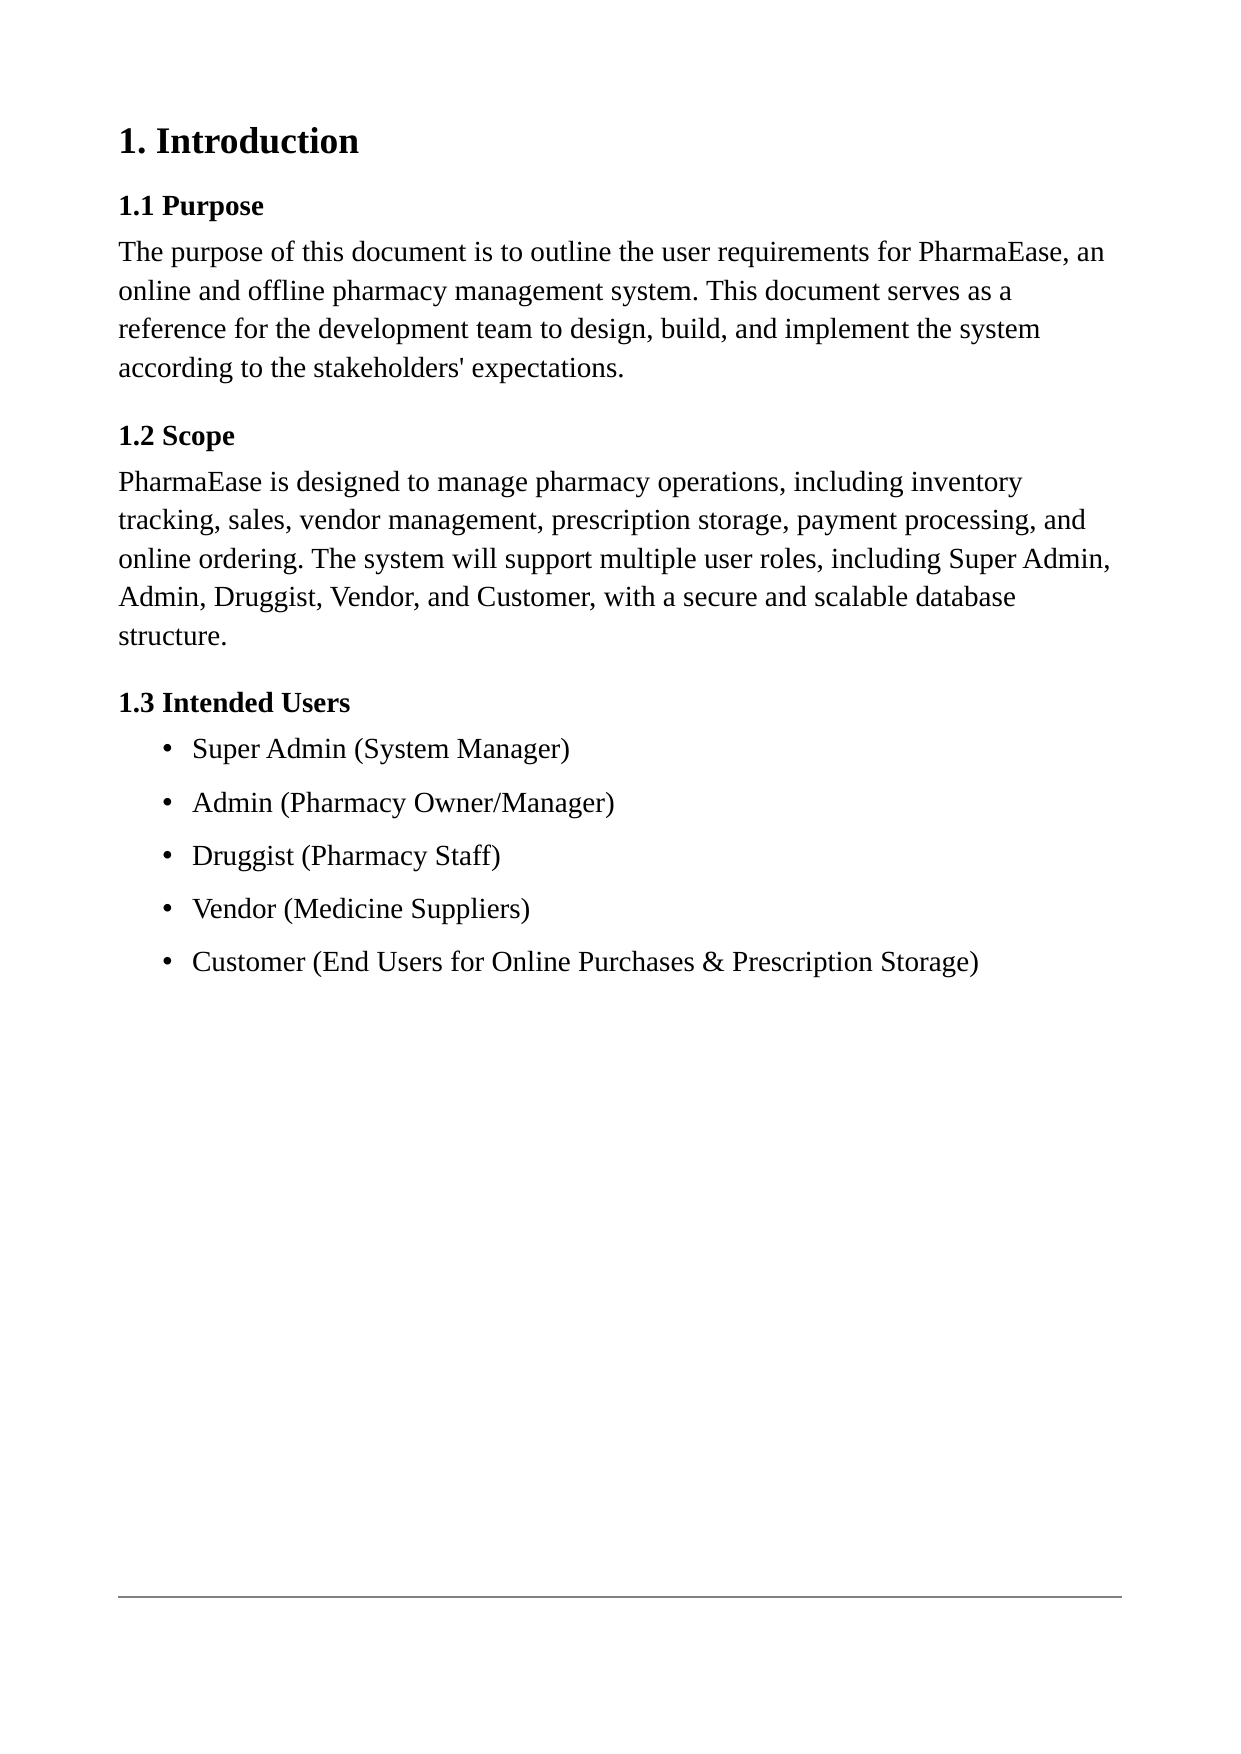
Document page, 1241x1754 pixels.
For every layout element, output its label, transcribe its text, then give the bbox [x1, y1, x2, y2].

subtitle 1.1 Purpose [118, 188, 1122, 222]
subtitle 1. Introduction [118, 118, 1122, 161]
text PharmaEase is designed to manage pharmacy operations, including inventory tracking, sales, vendor management, prescription storage, payment processing, and online ordering. The system will support multiple user roles, including Super Admin, Admin, Druggist, Vendor, and Customer, with a secure and scalable database structure. [118, 464, 1122, 651]
list Druggist (Pharmacy Staff) [162, 838, 1122, 872]
subtitle 1.2 Scope [118, 418, 1122, 451]
subtitle 1.3 Intended Users [118, 686, 1122, 719]
list Customer (End Users for Online Purchases & Prescription Storage) [162, 944, 1122, 978]
list Vendor (Medicine Suppliers) [162, 891, 1122, 925]
list Admin (Pharmacy Owner/Manager) [162, 785, 1122, 818]
text The purpose of this document is to outline the user requirements for PharmaEase, an online and offline pharmacy management system. This document serves as a reference for the development team to design, build, and implement the system according to the stakeholders' expectations. [118, 234, 1122, 383]
list Super Admin (System Manager) [162, 732, 1122, 765]
